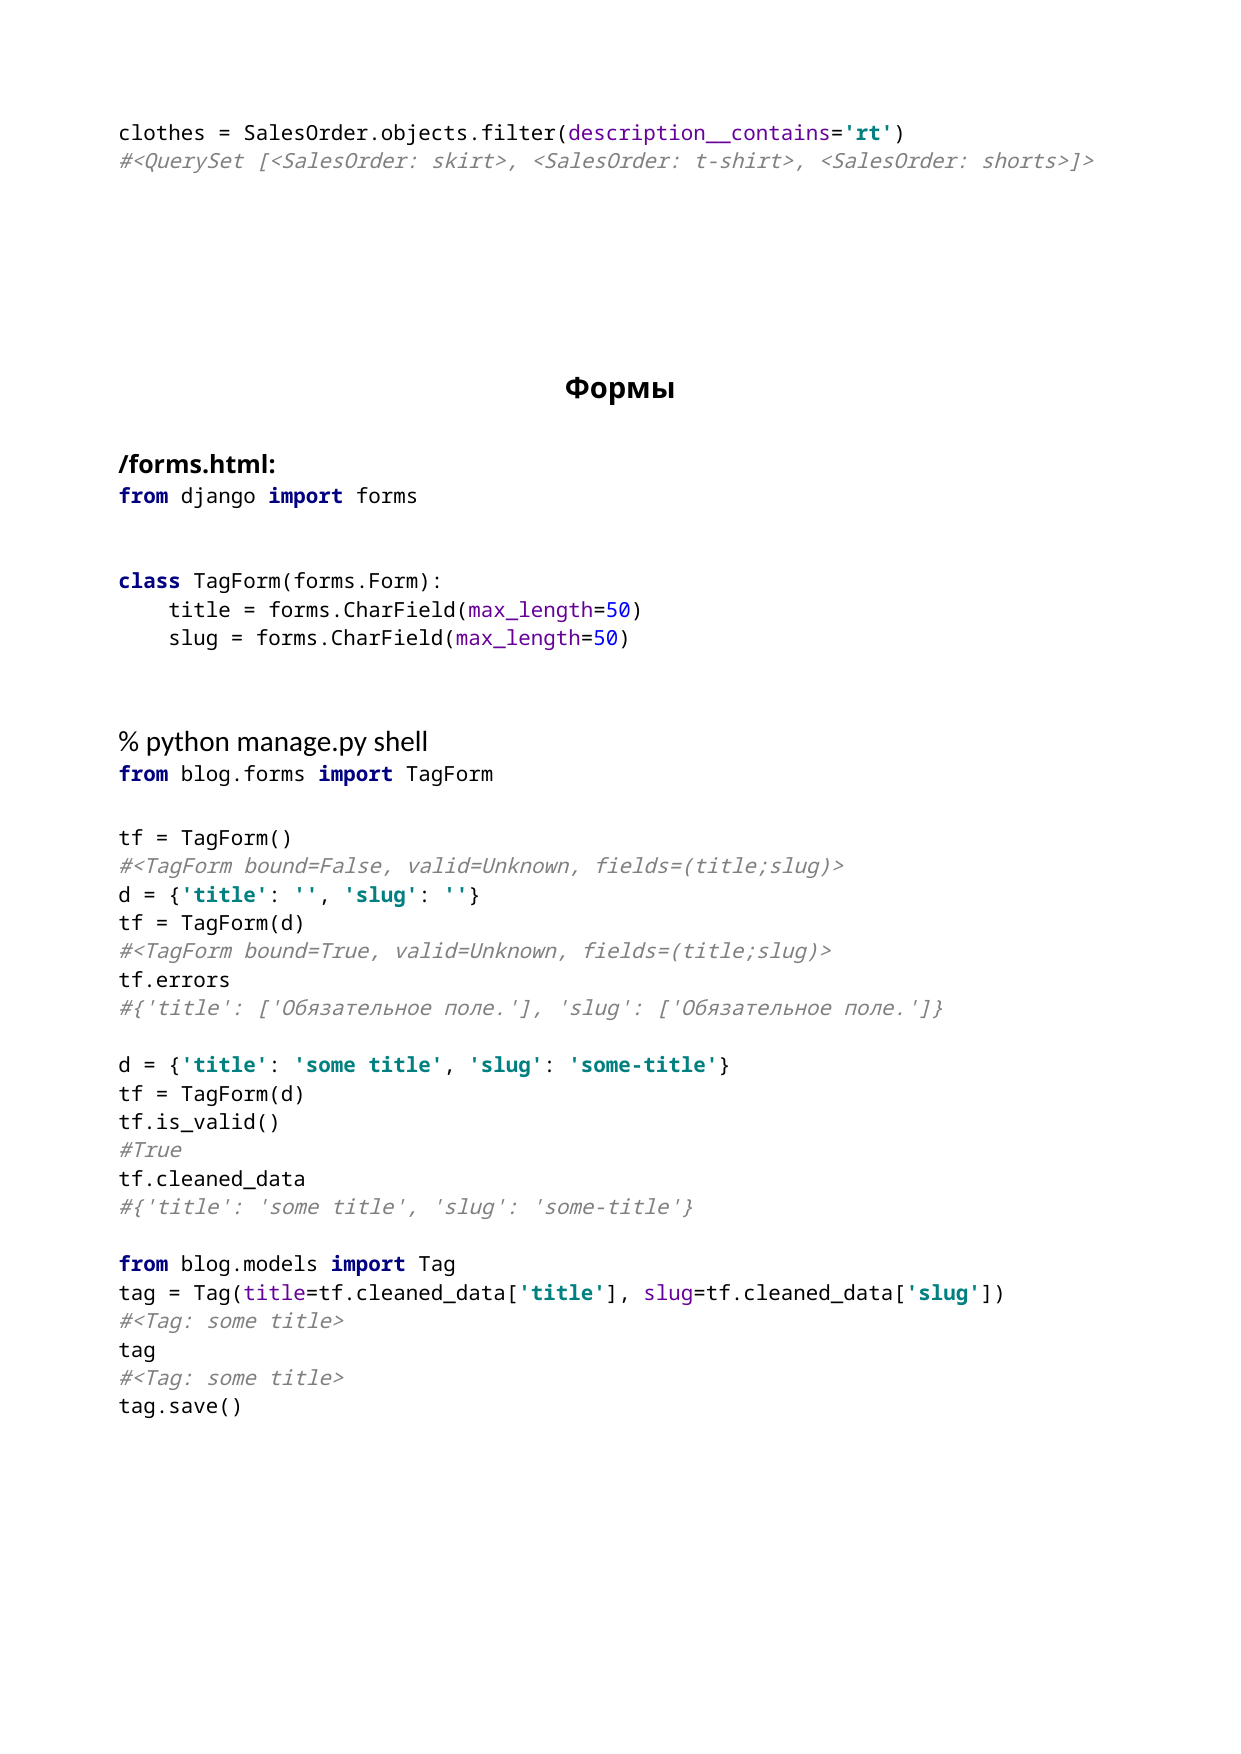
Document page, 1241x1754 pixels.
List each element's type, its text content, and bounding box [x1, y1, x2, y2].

text d = {'title': '', 'slug': ''} tf = TagForm(d) #<TagForm bound=True, valid=Unknown, fields=(title;slug)> [118, 880, 1122, 965]
text from django import forms class TagForm(forms.Form): title = forms.CharField(max_length=50) slug = forms.CharField(max_length=50) [118, 481, 1122, 652]
text % python manage.py shell [118, 723, 1122, 759]
text tf = TagForm() #<TagForm bound=False, valid=Unknown, fields=(title;slug)> [118, 823, 1122, 880]
text from blog.forms import TagForm [118, 759, 1122, 787]
text clothes = SalesOrder.objects.filter(description__contains='rt') #<QuerySet [<SalesOrder: skirt>, <SalesOrder: t-shirt>, <SalesOrder: shorts>]> [118, 118, 1122, 175]
text from blog.models import Tag tag = Tag(title=tf.cleaned_data['title'], slug=tf.cleaned_data['slug']) #<Tag: some title> tag #<Tag: some title> tag.save() [118, 1249, 1122, 1420]
text d = {'title': 'some title', 'slug': 'some-title'} tf = TagForm(d) tf.is_valid() #True tf.cleaned_data #{'title': 'some title', 'slug': 'some-title'} [118, 1050, 1122, 1221]
text Формы [118, 368, 1122, 407]
text /forms.html: [118, 447, 1122, 481]
text tf.errors #{'title': ['Обязательное поле.'], 'slug': ['Обязательное поле.']} [118, 965, 1122, 1022]
